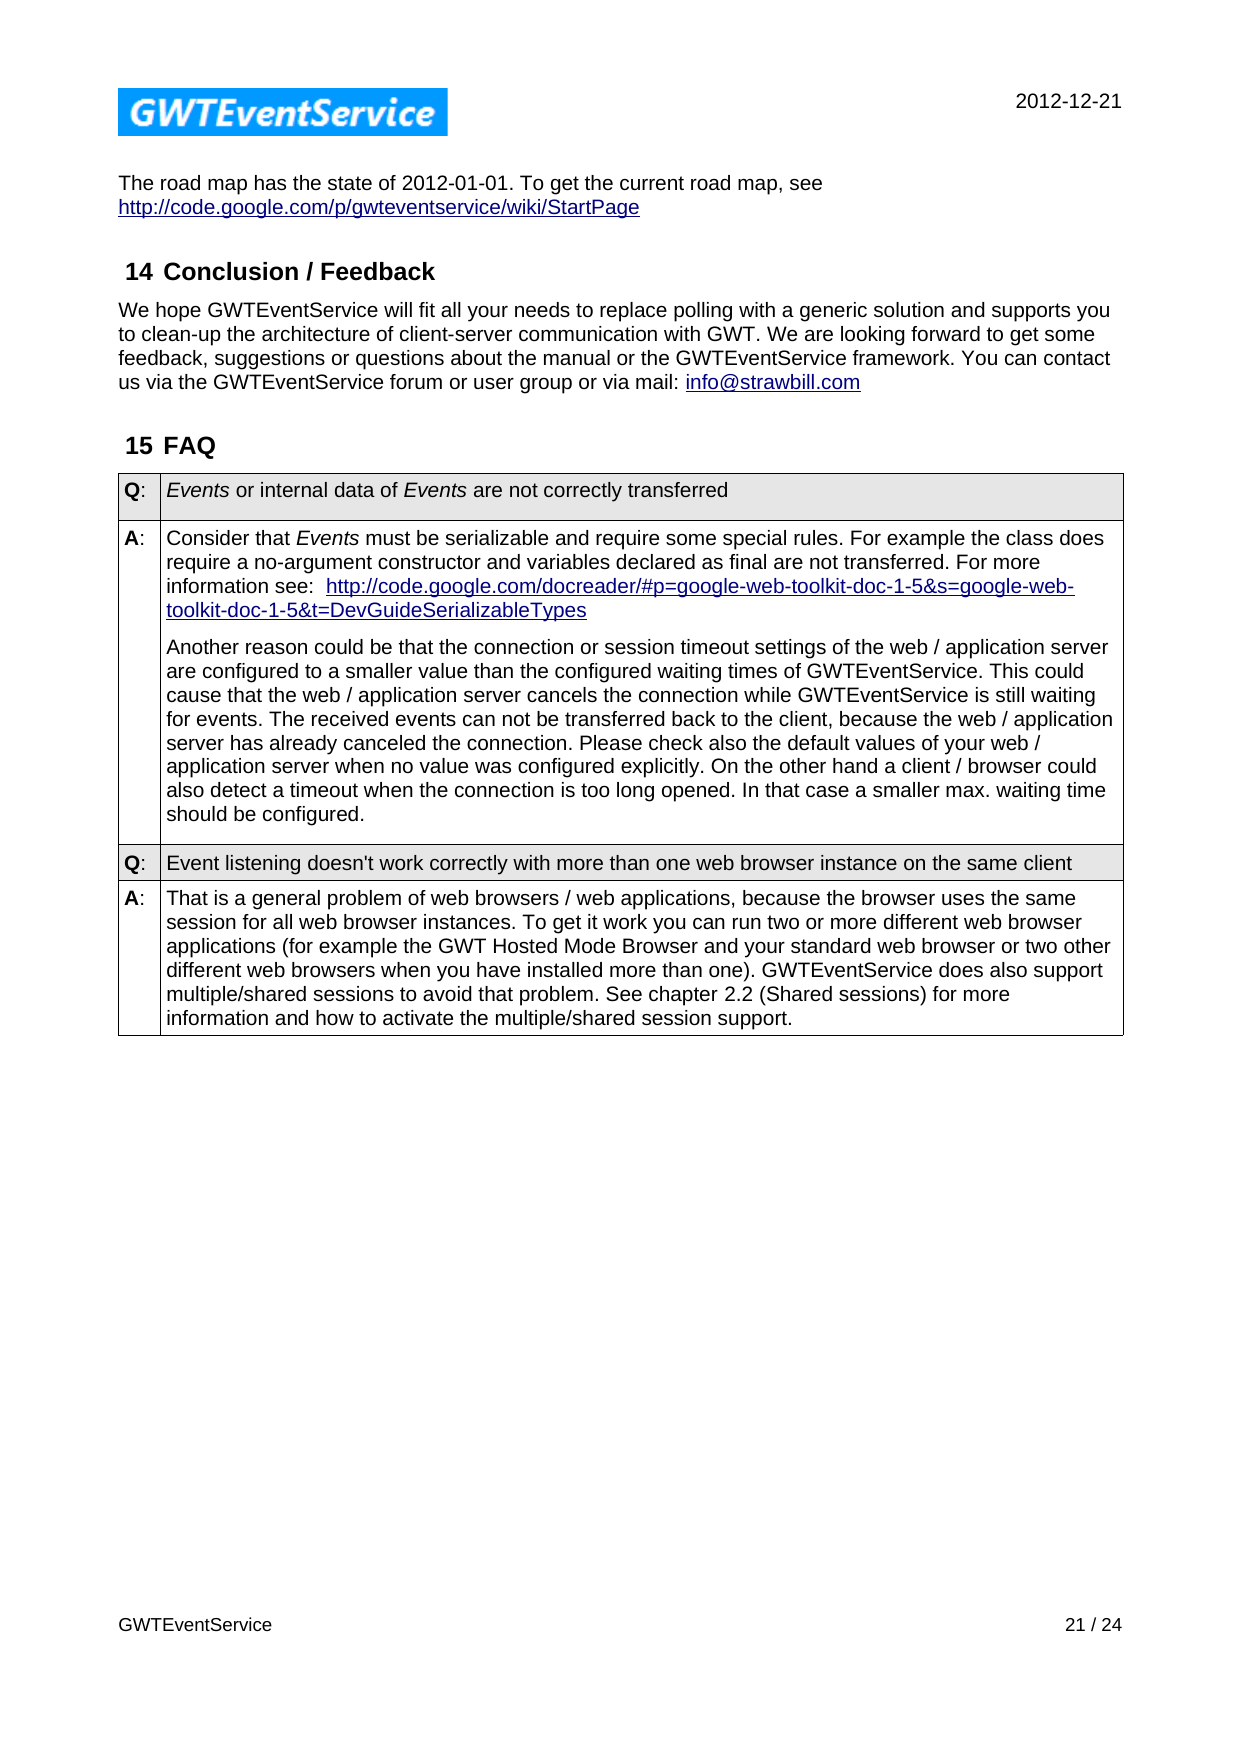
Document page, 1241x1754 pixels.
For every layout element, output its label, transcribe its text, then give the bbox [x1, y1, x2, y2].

table_header Events or internal data of Events are not correctly transferred [161, 474, 1123, 520]
table_cell Consider that Events must be serializable and require some special rules. For example the class does require a no-argument constructor and variables declared as final are not transferred. For more information see: http://code.google.com/docreader/#p=google-web-toolkit-doc-1-5&s=google-web-toolkit-doc-1-5&t=DevGuideSerializableTypes Another reason could be that the connection or session timeout settings of the web / application server are configured to a smaller value than the configured waiting times of GWTEventService. This could cause that the web / application server cancels the connection while GWTEventService is still waiting for events. The received events can not be transferred back to the client, because the web / application server has already canceled the connection. Please check also the default values of your web / application server when no value was configured explicitly. On the other hand a client / browser could also detect a timeout when the connection is too long opened. In that case a smaller max. waiting time should be configured. [161, 521, 1123, 844]
table_cell A: [119, 521, 160, 844]
text The road map has the state of 2012-01-01. To get the current road map, see http://code.google.com/p/gwteventservice/wiki/StartPage [118, 171, 1122, 219]
subtitle FAQ [118, 431, 1122, 460]
table_cell Q: [119, 845, 160, 880]
table_header Q: [119, 474, 160, 520]
picture [118, 88, 448, 136]
table_cell Event listening doesn't work correctly with more than one web browser instance on the same client [161, 845, 1123, 880]
subtitle Conclusion / Feedback [118, 257, 1122, 285]
table_cell That is a general problem of web browsers / web applications, because the browser uses the same session for all web browser instances. To get it work you can run two or more different web browser applications (for example the GWT Hosted Mode Browser and your standard web browser or two other different web browsers when you have installed more than one). GWTEventService does also support multiple/shared sessions to avoid that problem. See chapter 2.2 (Shared sessions) for more information and how to activate the multiple/shared session support. [161, 881, 1123, 1035]
text We hope GWTEventService will fit all your needs to replace polling with a generic solution and supports you to clean-up the architecture of client-server communication with GWT. We are looking forward to get some feedback, suggestions or questions about the manual or the GWTEventService framework. You can contact us via the GWTEventService forum or user group or via mail: info@strawbill.com [118, 298, 1122, 394]
table_cell A: [119, 881, 160, 1035]
